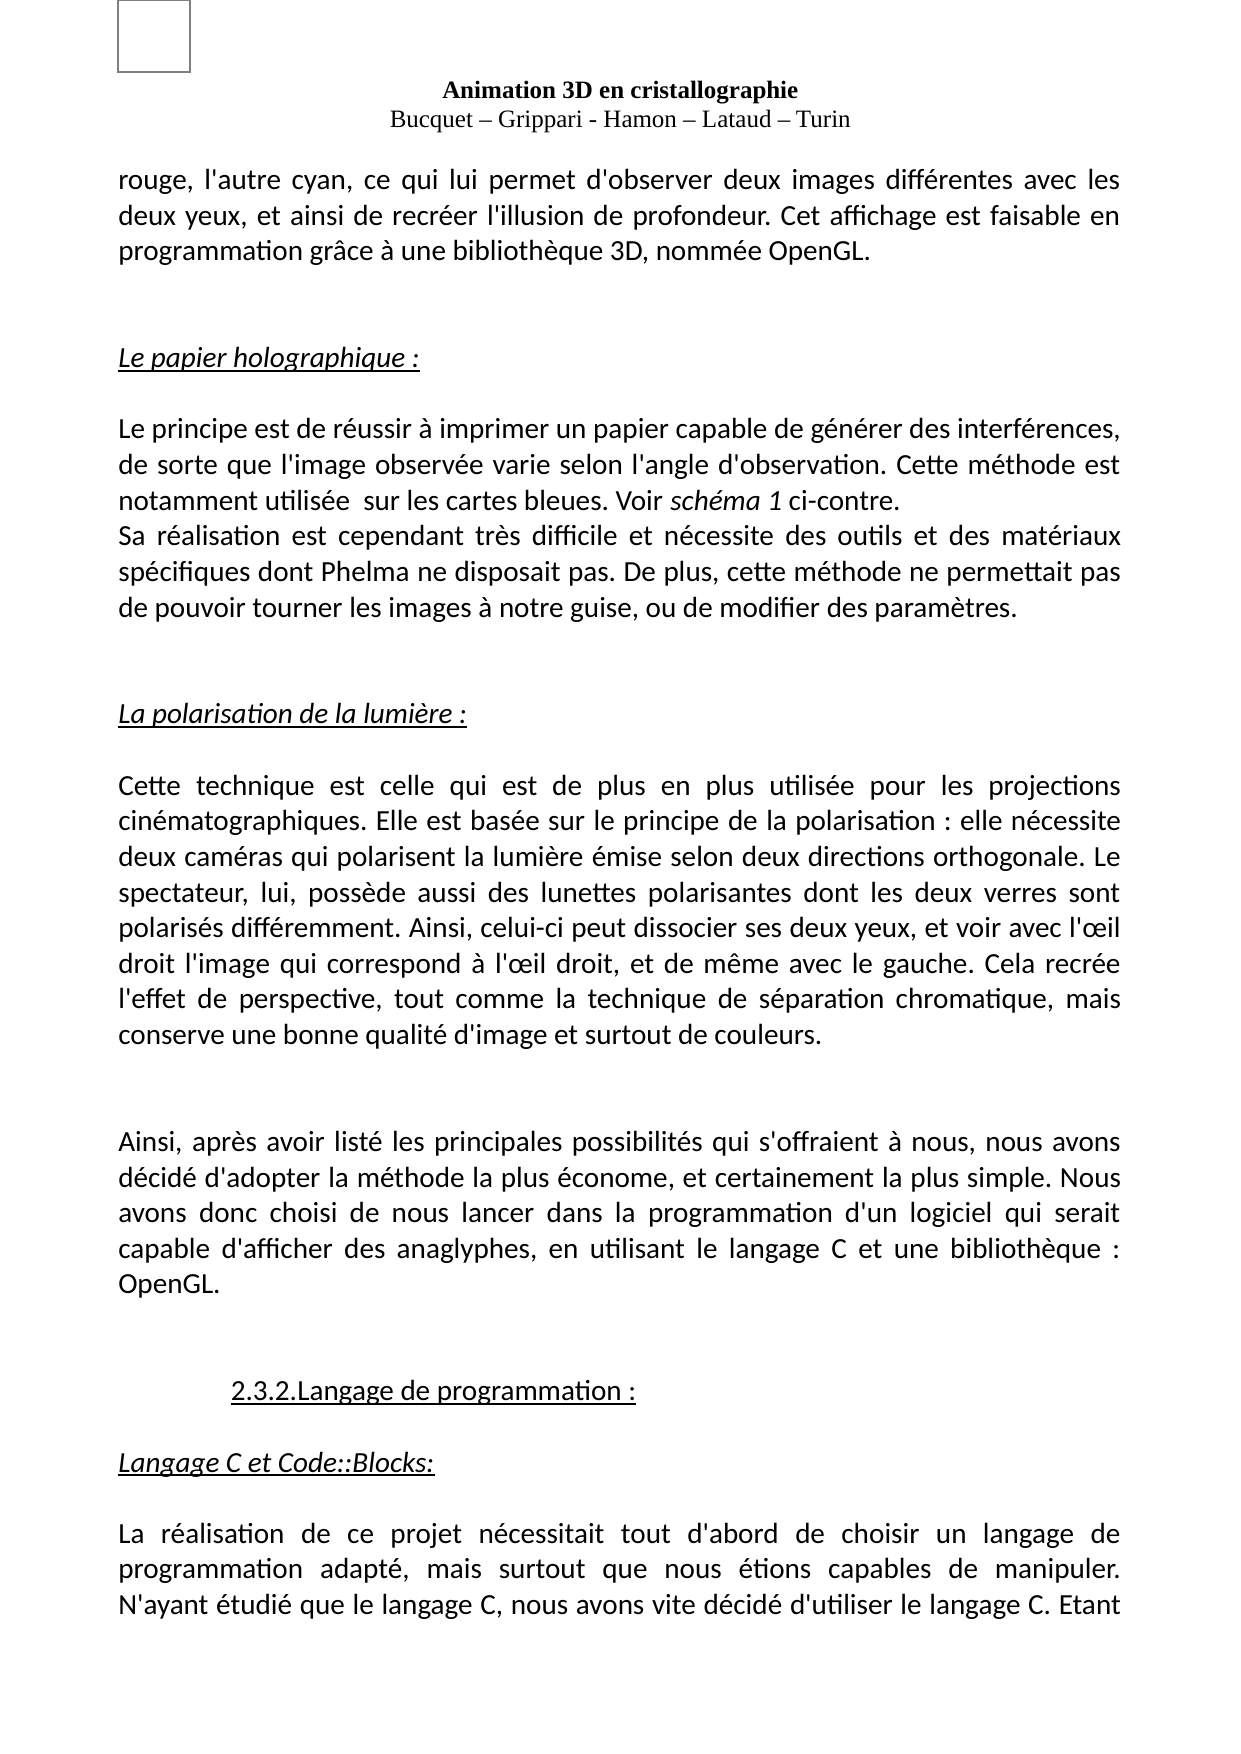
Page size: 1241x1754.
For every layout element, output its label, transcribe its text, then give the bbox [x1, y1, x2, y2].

list Langage de programmation : [118, 1372, 1122, 1408]
text La réalisation de ce projet nécessitait tout d'abord de choisir un langage de programmation adapté, mais surtout que nous étions capables de manipuler. N'ayant étudié que le langage C, nous avons vite décidé d'utiliser le langage C. Etant [118, 1515, 1122, 1622]
text Cette technique est celle qui est de plus en plus utilisée pour les projections cinématographiques. Elle est basée sur le principe de la polarisation : elle nécessite deux caméras qui polarisent la lumière émise selon deux directions orthogonale. Le spectateur, lui, possède aussi des lunettes polarisantes dont les deux verres sont polarisés différemment. Ainsi, celui-ci peut dissocier ses deux yeux, et voir avec l'œil droit l'image qui correspond à l'œil droit, et de même avec le gauche. Cela recrée l'effet de perspective, tout comme la technique de séparation chromatique, mais conserve une bonne qualité d'image et surtout de couleurs. [118, 767, 1122, 1052]
text Langage C et Code::Blocks: [118, 1444, 1122, 1479]
text Sa réalisation est cependant très difficile et nécessite des outils et des matériaux spécifiques dont Phelma ne disposait pas. De plus, cette méthode ne permettait pas de pouvoir tourner les images à notre guise, ou de modifier des paramètres. [118, 517, 1122, 624]
text Le papier holographique : [118, 339, 1122, 375]
text La polarisation de la lumière : [118, 696, 1122, 731]
text Ainsi, après avoir listé les principales possibilités qui s'offraient à nous, nous avons décidé d'adopter la méthode la plus économe, et certainement la plus simple. Nous avons donc choisi de nous lancer dans la programmation d'un logiciel qui serait capable d'afficher des anaglyphes, en utilisant le langage C et une bibliothèque : OpenGL. [118, 1123, 1122, 1301]
text rouge, l'autre cyan, ce qui lui permet d'observer deux images différentes avec les deux yeux, et ainsi de recréer l'illusion de profondeur. Cet affichage est faisable en programmation grâce à une bibliothèque 3D, nommée OpenGL. [118, 161, 1122, 268]
text Le principe est de réussir à imprimer un papier capable de générer des interférences, de sorte que l'image observée varie selon l'angle d'observation. Cette méthode est notamment utilisée sur les cartes bleues. Voir schéma 1 ci-contre. [118, 411, 1122, 517]
